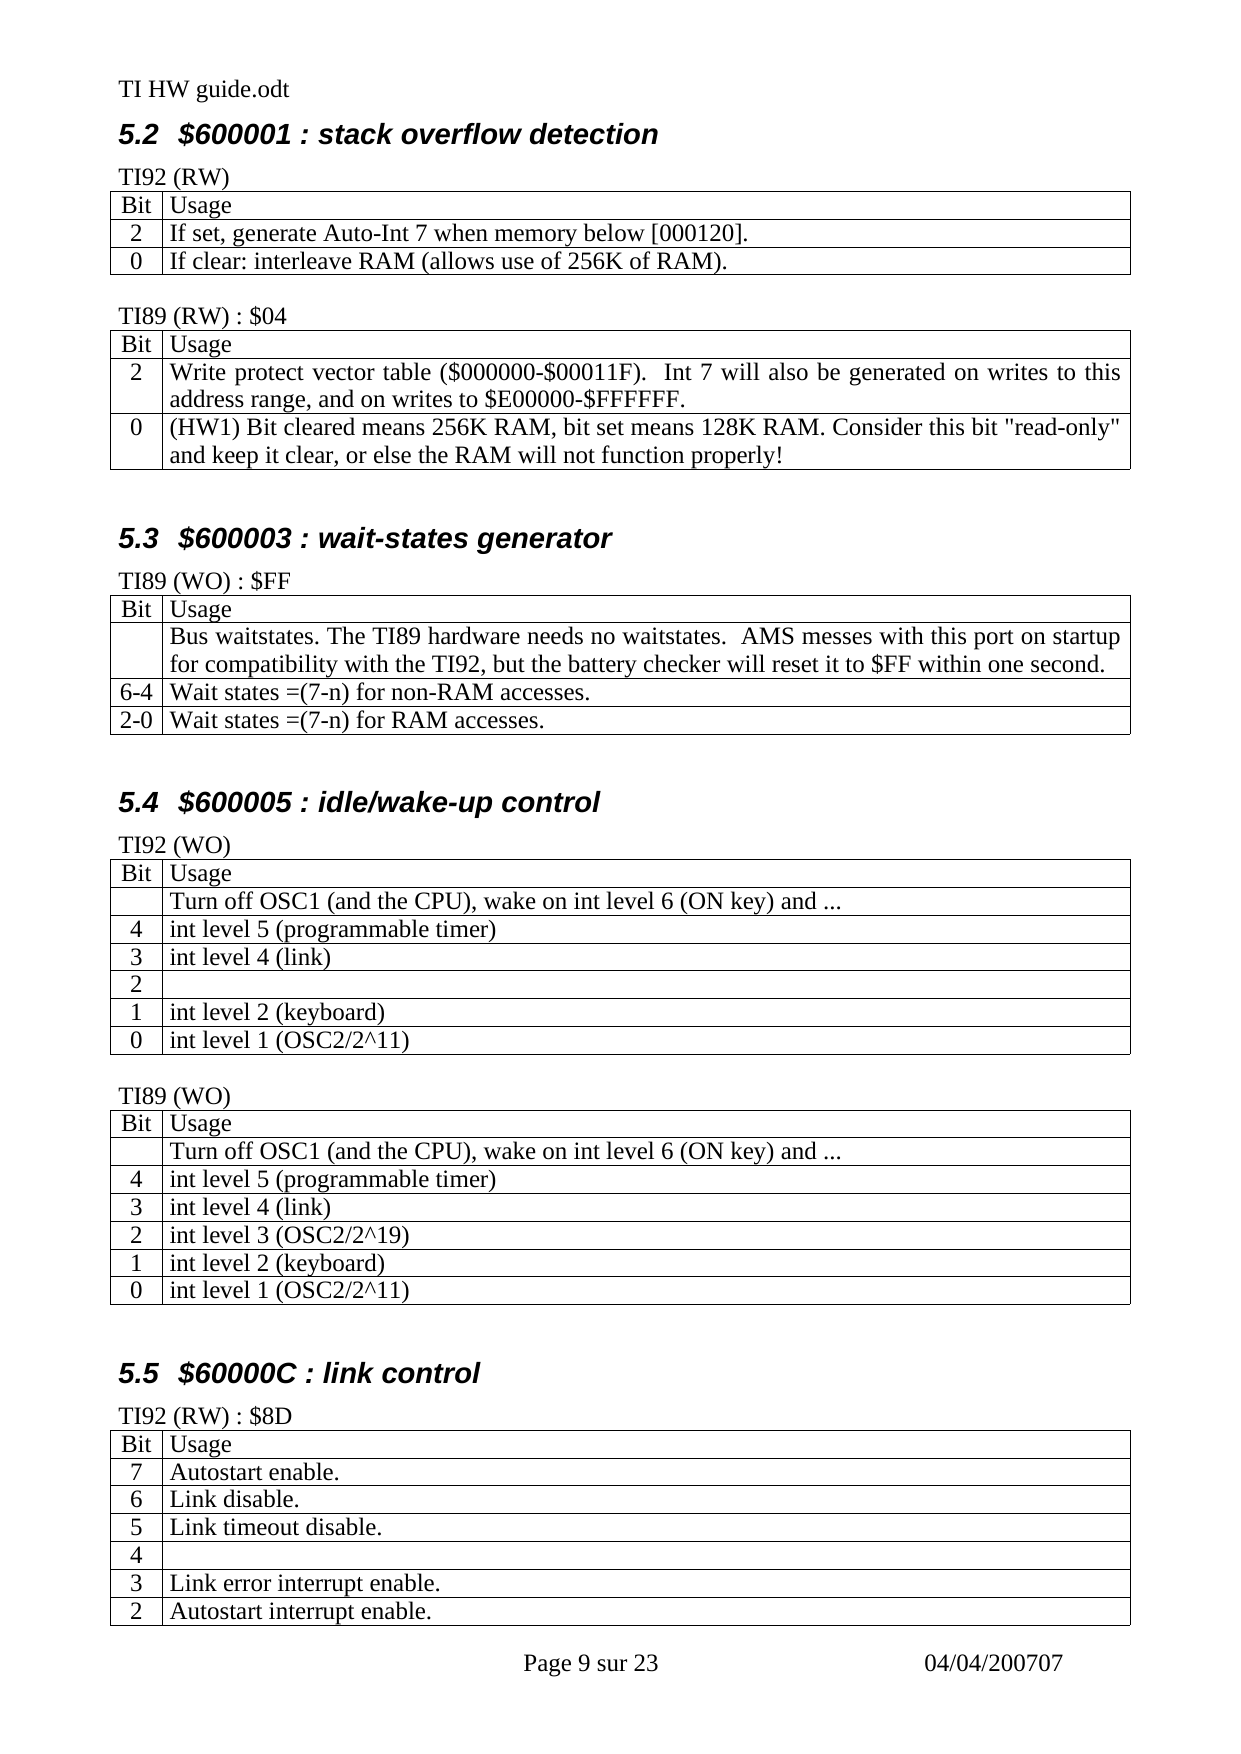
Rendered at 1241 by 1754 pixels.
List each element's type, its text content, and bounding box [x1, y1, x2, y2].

table_header Usage [163, 1431, 1130, 1458]
text TI92 (RW) [118, 163, 1122, 191]
table_cell 2 [111, 359, 162, 413]
table_header Bit [111, 1431, 162, 1458]
table_cell 3 [111, 1194, 162, 1221]
table_cell Turn off OSC1 (and the CPU), wake on int level 6 (ON key) and ... [163, 888, 1130, 915]
table_cell [111, 888, 162, 915]
table_cell If clear: interleave RAM (allows use of 256K of RAM). [163, 248, 1130, 274]
subtitle $600003 : wait-states generator [118, 522, 1122, 554]
table_cell Link disable. [163, 1486, 1130, 1513]
table_cell 2 [111, 971, 162, 998]
text TI92 (WO) [118, 832, 1122, 859]
text TI89 (WO) : $FF [118, 567, 1122, 594]
table_cell 3 [111, 944, 162, 970]
table_cell 6-4 [111, 679, 162, 706]
table_cell int level 2 (keyboard) [163, 1250, 1130, 1276]
table_cell Bus waitstates. The TI89 hardware needs no waitstates. AMS messes with this port on startup for compatibility with the TI92, but the battery checker will reset it to $FF within one second. [163, 623, 1130, 678]
text TI92 (RW) : $8D [118, 1402, 1122, 1430]
table_header Bit [111, 860, 162, 887]
table_cell 2 [111, 220, 162, 247]
table_cell [111, 1138, 162, 1165]
table_cell (HW1) Bit cleared means 256K RAM, bit set means 128K RAM. Consider this bit "read-only" and keep it clear, or else the RAM will not function properly! [163, 414, 1130, 469]
table_cell 4 [111, 1166, 162, 1193]
table_cell [163, 1542, 1130, 1569]
table_cell int level 4 (link) [163, 1194, 1130, 1221]
table_cell Write protect vector table ($000000-$00011F). Int 7 will also be generated on writes to this address range, and on writes to $E00000-$FFFFFF. [163, 359, 1130, 413]
table_cell 6 [111, 1486, 162, 1513]
table_cell 1 [111, 999, 162, 1026]
table_cell 0 [111, 248, 162, 274]
table_cell [111, 623, 162, 678]
text TI89 (WO) [118, 1082, 1122, 1109]
table_cell Link error interrupt enable. [163, 1570, 1130, 1597]
subtitle $600001 : stack overflow detection [118, 118, 1122, 151]
table_cell Link timeout disable. [163, 1514, 1130, 1541]
table_cell int level 1 (OSC2/2^11) [163, 1277, 1130, 1304]
table_header Bit [111, 331, 162, 358]
table_header Usage [163, 860, 1130, 887]
table_cell 2-0 [111, 707, 162, 734]
table_cell Turn off OSC1 (and the CPU), wake on int level 6 (ON key) and ... [163, 1138, 1130, 1165]
table_header Usage [163, 596, 1130, 622]
subtitle $600005 : idle/wake-up control [118, 786, 1122, 819]
table_cell int level 1 (OSC2/2^11) [163, 1027, 1130, 1054]
table_cell int level 5 (programmable timer) [163, 916, 1130, 943]
subtitle $60000C : link control [118, 1357, 1122, 1390]
table_header Usage [163, 331, 1130, 358]
table_cell 4 [111, 1542, 162, 1569]
table_cell [163, 971, 1130, 998]
table_cell 3 [111, 1570, 162, 1597]
text TI89 (RW) : $04 [118, 302, 1122, 330]
table_cell int level 5 (programmable timer) [163, 1166, 1130, 1193]
table_cell 0 [111, 1027, 162, 1054]
table_cell 4 [111, 916, 162, 943]
table_cell 5 [111, 1514, 162, 1541]
table_header Bit [111, 192, 162, 219]
table_cell If set, generate Auto-Int 7 when memory below [000120]. [163, 220, 1130, 247]
table_header Usage [163, 192, 1130, 219]
table_cell 2 [111, 1222, 162, 1249]
table_cell int level 2 (keyboard) [163, 999, 1130, 1026]
table_cell int level 4 (link) [163, 944, 1130, 970]
table_cell 0 [111, 414, 162, 469]
table_cell Autostart interrupt enable. [163, 1598, 1130, 1625]
table_cell Wait states =(7-n) for RAM accesses. [163, 707, 1130, 734]
table_cell 1 [111, 1250, 162, 1276]
table_cell Autostart enable. [163, 1459, 1130, 1485]
table_header Bit [111, 596, 162, 622]
table_header Bit [111, 1111, 162, 1137]
table_cell 0 [111, 1277, 162, 1304]
table_cell 2 [111, 1598, 162, 1625]
table_cell 7 [111, 1459, 162, 1485]
table_cell Wait states =(7-n) for non-RAM accesses. [163, 679, 1130, 706]
table_cell int level 3 (OSC2/2^19) [163, 1222, 1130, 1249]
table_header Usage [163, 1111, 1130, 1137]
